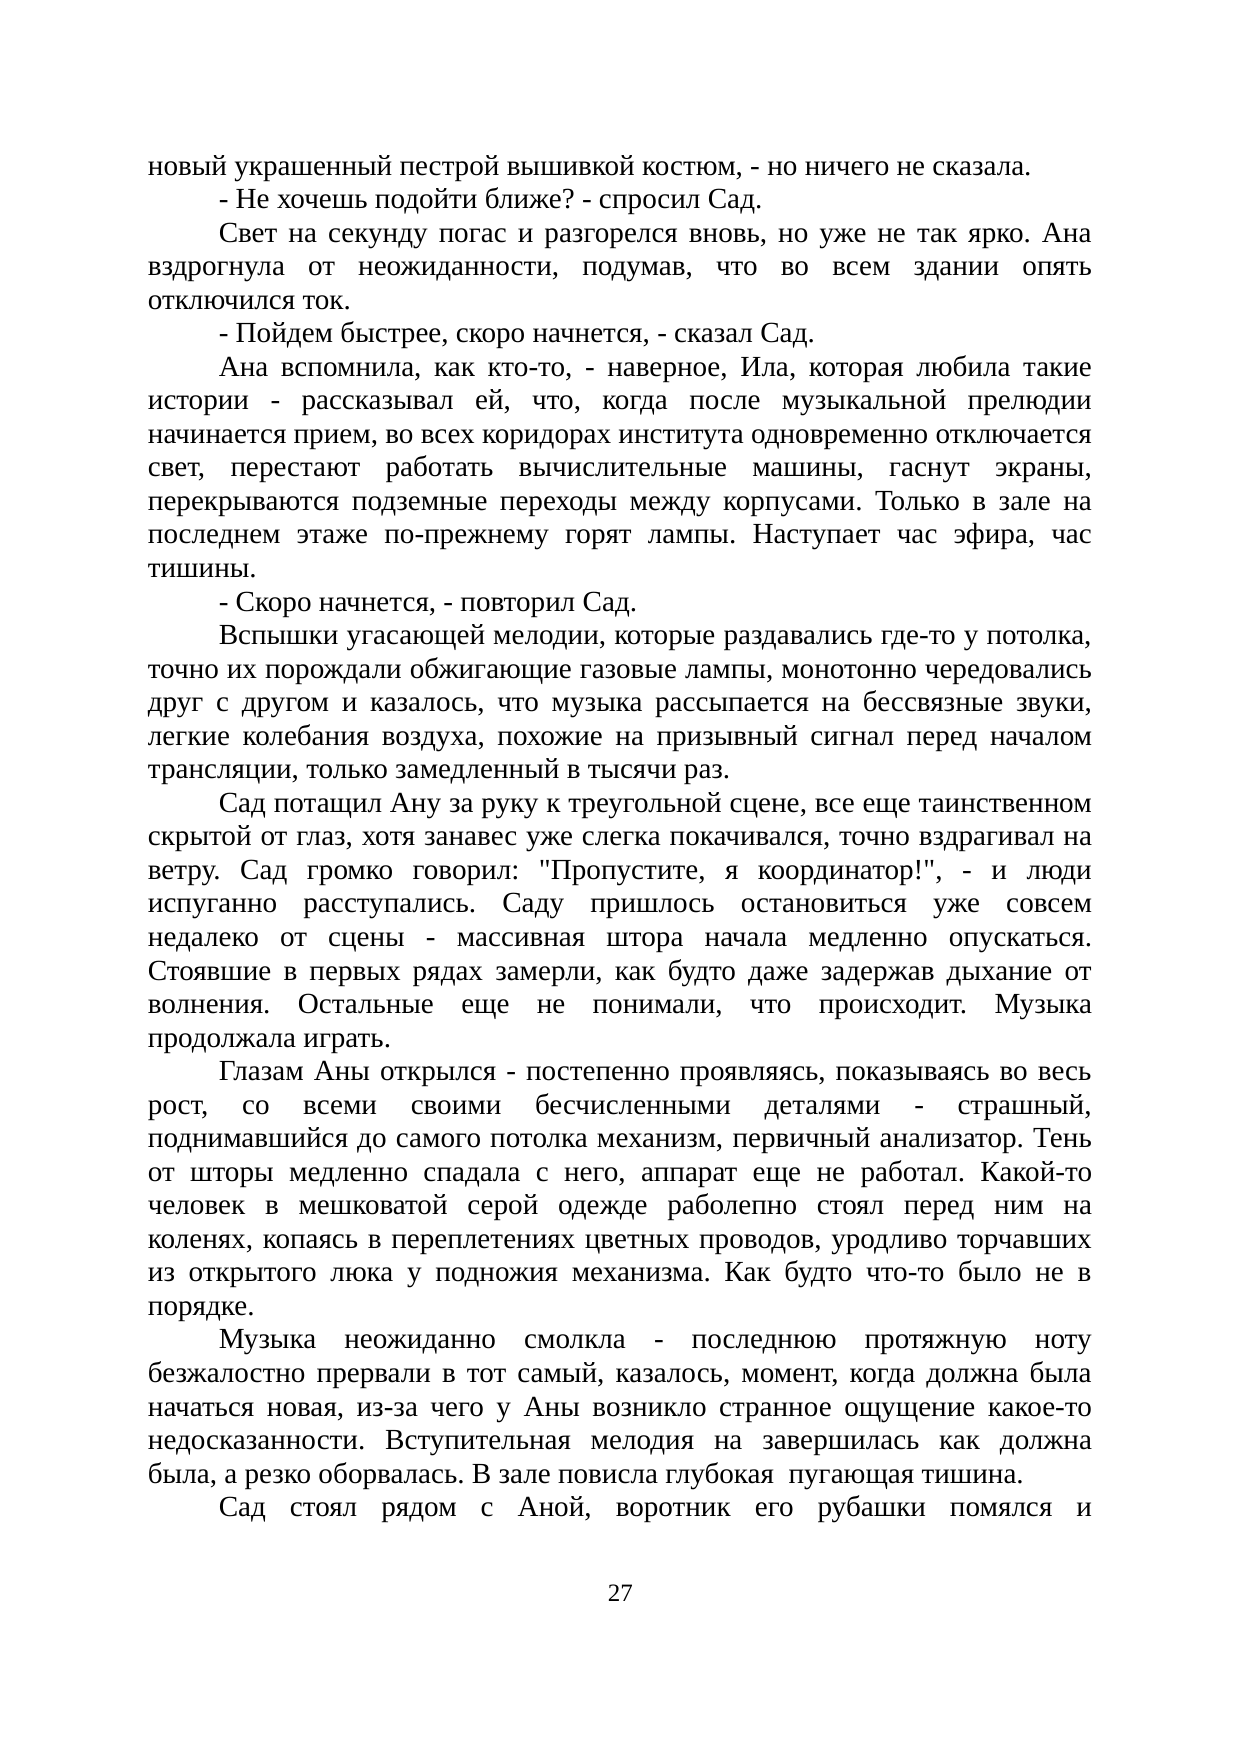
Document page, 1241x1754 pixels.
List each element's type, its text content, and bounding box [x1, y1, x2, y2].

text Сад стоял рядом с Аной, воротник его рубашки помялся и [148, 1489, 1093, 1523]
text Сад потащил Ану за руку к треугольной сцене, все еще таинственном скрытой от глаз, хотя занавес уже слегка покачивался, точно вздрагивал на ветру. Сад громко говорил: "Пропустите, я координатор!", - и люди испуганно расступались. Саду пришлось остановиться уже совсем недалеко от сцены - массивная штора начала медленно опускаться. Стоявшие в первых рядах замерли, как будто даже задержав дыхание от волнения. Остальные еще не понимали, что происходит. Музыка продолжала играть. [148, 785, 1093, 1053]
text Вспышки угасающей мелодии, которые раздавались где-то у потолка, точно их порождали обжигающие газовые лампы, монотонно чередовались друг с другом и казалось, что музыка рассыпается на бессвязные звуки, легкие колебания воздуха, похожие на призывный сигнал перед началом трансляции, только замедленный в тысячи раз. [148, 617, 1093, 785]
text - Скоро начнется, - повторил Сад. [148, 584, 1093, 617]
text - Не хочешь подойти ближе? - спросил Сад. [148, 181, 1093, 215]
text Глазам Аны открылся - постепенно проявляясь, показываясь во весь рост, со всеми своими бесчисленными деталями - страшный, поднимавшийся до самого потолка механизм, первичный анализатор. Тень от шторы медленно спадала с него, аппарат еще не работал. Какой-то человек в мешковатой серой одежде раболепно стоял перед ним на коленях, копаясь в переплетениях цветных проводов, уродливо торчавших из открытого люка у подножия механизма. Как будто что-то было не в порядке. [148, 1053, 1093, 1322]
text Музыка неожиданно смолкла - последнюю протяжную ноту безжалостно прервали в тот самый, казалось, момент, когда должна была начаться новая, из-за чего у Аны возникло странное ощущение какое-то недосказанности. Вступительная мелодия на завершилась как должна была, а резко оборвалась. В зале повисла глубокая пугающая тишина. [148, 1322, 1093, 1489]
text Свет на секунду погас и разгорелся вновь, но уже не так ярко. Ана вздрогнула от неожиданности, подумав, что во всем здании опять отключился ток. [148, 215, 1093, 315]
text Ана вспомнила, как кто-то, - наверное, Ила, которая любила такие истории - рассказывал ей, что, когда после музыкальной прелюдии начинается прием, во всех коридорах института одновременно отключается свет, перестают работать вычислительные машины, гаснут экраны, перекрываются подземные переходы между корпусами. Только в зале на последнем этаже по-прежнему горят лампы. Наступает час эфира, час тишины. [148, 349, 1093, 584]
text - Пойдем быстрее, скоро начнется, - сказал Сад. [148, 315, 1093, 349]
text новый украшенный пестрой вышивкой костюм, - но ничего не сказала. [148, 148, 1093, 181]
